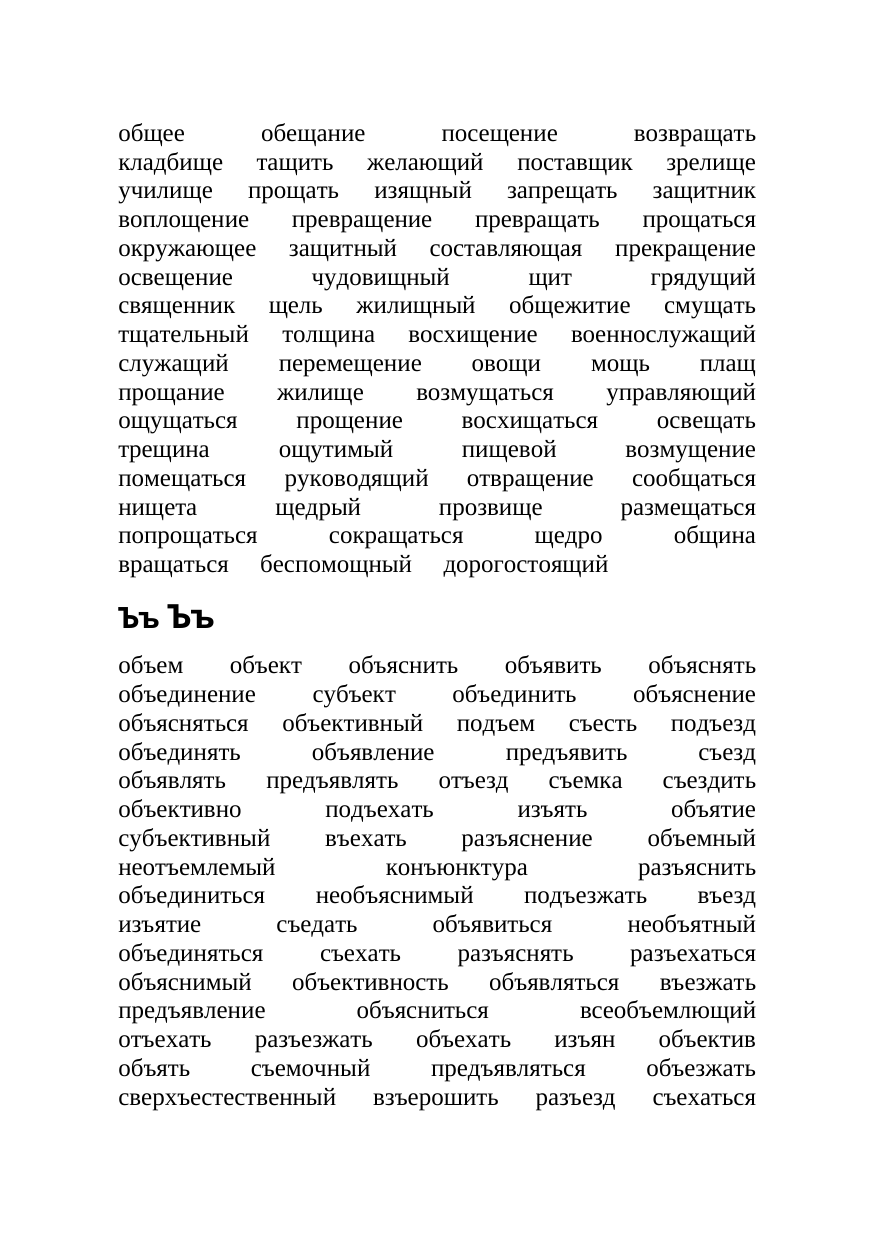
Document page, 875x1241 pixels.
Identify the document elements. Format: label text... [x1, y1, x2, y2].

subtitle Ъъ Ъъ [118, 593, 756, 638]
text общее обещание посещение возвращать кладбище тащить желающий поставщик зрелище училище прощать изящный запрещать защитник воплощение превращение превращать прощаться окружающее защитный составляющая прекращение освещение чудовищный щит грядущий священник щель жилищный общежитие смущать тщательный толщина восхищение военнослужащий служащий перемещение овощи мощь плащ прощание жилище возмущаться управляющий ощущаться прощение восхищаться освещать трещина ощутимый пищевой возмущение помещаться руководящий отвращение сообщаться нищета щедрый прозвище размещаться попрощаться сокращаться щедро община вращаться беспомощный дорогостоящий [118, 118, 756, 578]
text объем объект объяснить объявить объяснять объединение субъект объединить объяснение объясняться объективный подъем съесть подъезд объединять объявление предъявить съезд объявлять предъявлять отъезд съемка съездить объективно подъехать изъять объятие субъективный въехать разъяснение объемный неотъемлемый конъюнктура разъяснить объединиться необъяснимый подъезжать въезд изъятие съедать объявиться необъятный объединяться съехать разъяснять разъехаться объяснимый объективность объявляться въезжать предъявление объясниться всеобъемлющий отъехать разъезжать объехать изъян объектив объять съемочный предъявляться объезжать сверхъестественный взъерошить разъезд съехаться [118, 651, 756, 1111]
